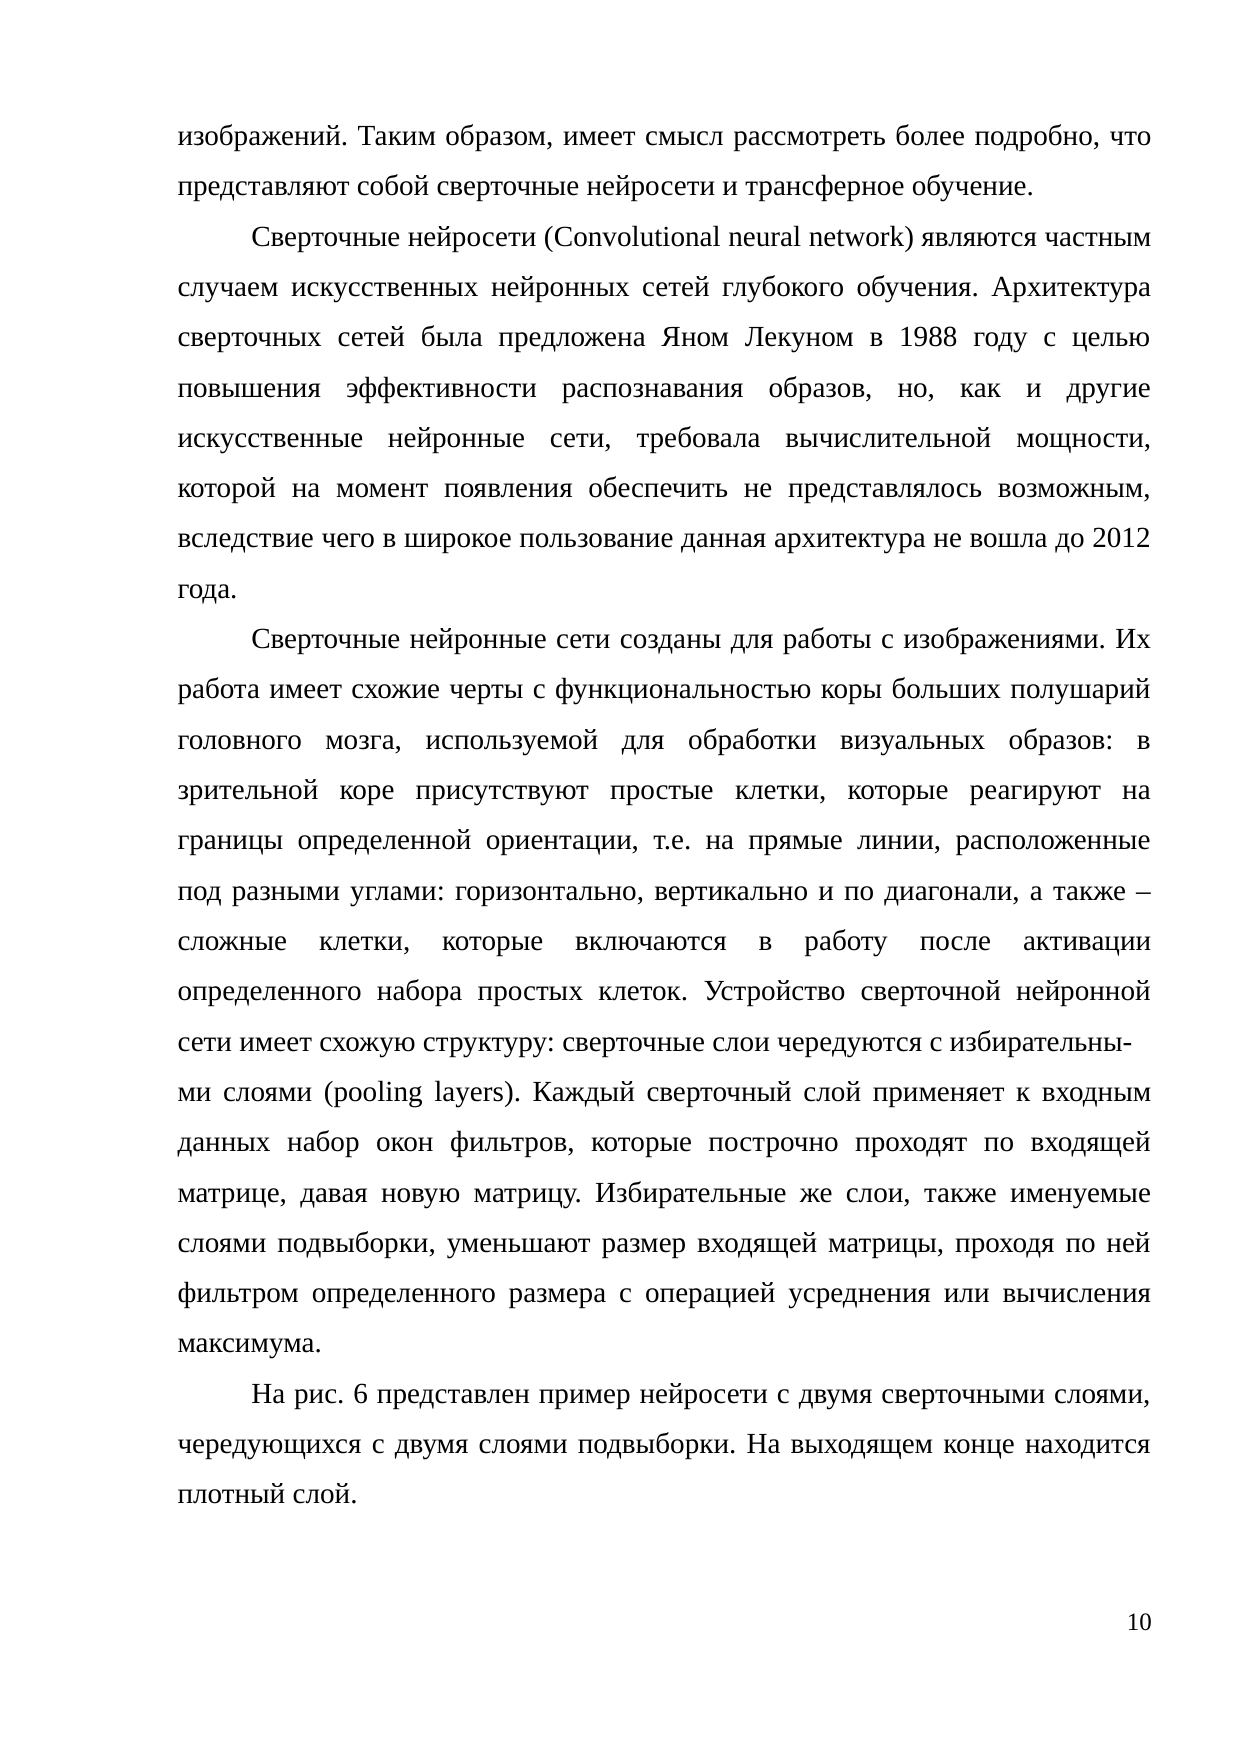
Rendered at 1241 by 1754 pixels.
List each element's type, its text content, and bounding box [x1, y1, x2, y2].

text На рис. 6 представлен пример нейросети с двумя сверточными слоями, чередующихся с двумя слоями подвыборки. На выходящем конце находится плотный слой. [177, 1376, 1152, 1510]
text ми слоями (pooling layers). Каждый сверточный слой применяет к входным данных набор окон фильтров, которые построчно проходят по входящей матрице, давая новую матрицу. Избирательные же слои, также именуемые слоями подвыборки, уменьшают размер входящей матрицы, проходя по ней фильтром определенного размера с операцией усреднения или вычисления максимума. [177, 1074, 1152, 1359]
text Сверточные нейросети (Convolutional neural network) являются частным случаем искусственных нейронных сетей глубокого обучения. Архитектура сверточных сетей была предложена Яном Лекуном в 1988 году с целью повышения эффективности распознавания образов, но, как и другие искусственные нейронные сети, требовала вычислительной мощности, которой на момент появления обеспечить не представлялось возможным, вследствие чего в широкое пользование данная архитектура не вошла до 2012 года. [177, 219, 1152, 604]
text изображений. Таким образом, имеет смысл рассмотреть более подробно, что представляют собой сверточные нейросети и трансферное обучение. [177, 118, 1152, 202]
text Сверточные нейронные сети созданы для работы с изображениями. Их работа имеет схожие черты с функциональностью коры больших полушарий головного мозга, используемой для обработки визуальных образов: в зрительной коре присутствуют простые клетки, которые реагируют на границы определенной ориентации, т.е. на прямые линии, расположенные под разными углами: горизонтально, вертикально и по диагонали, а также – сложные клетки, которые включаются в работу после активации определенного набора простых клеток. Устройство сверточной нейронной сети имеет схожую структуру: сверточные слои чередуются с избирательны- [177, 621, 1152, 1057]
